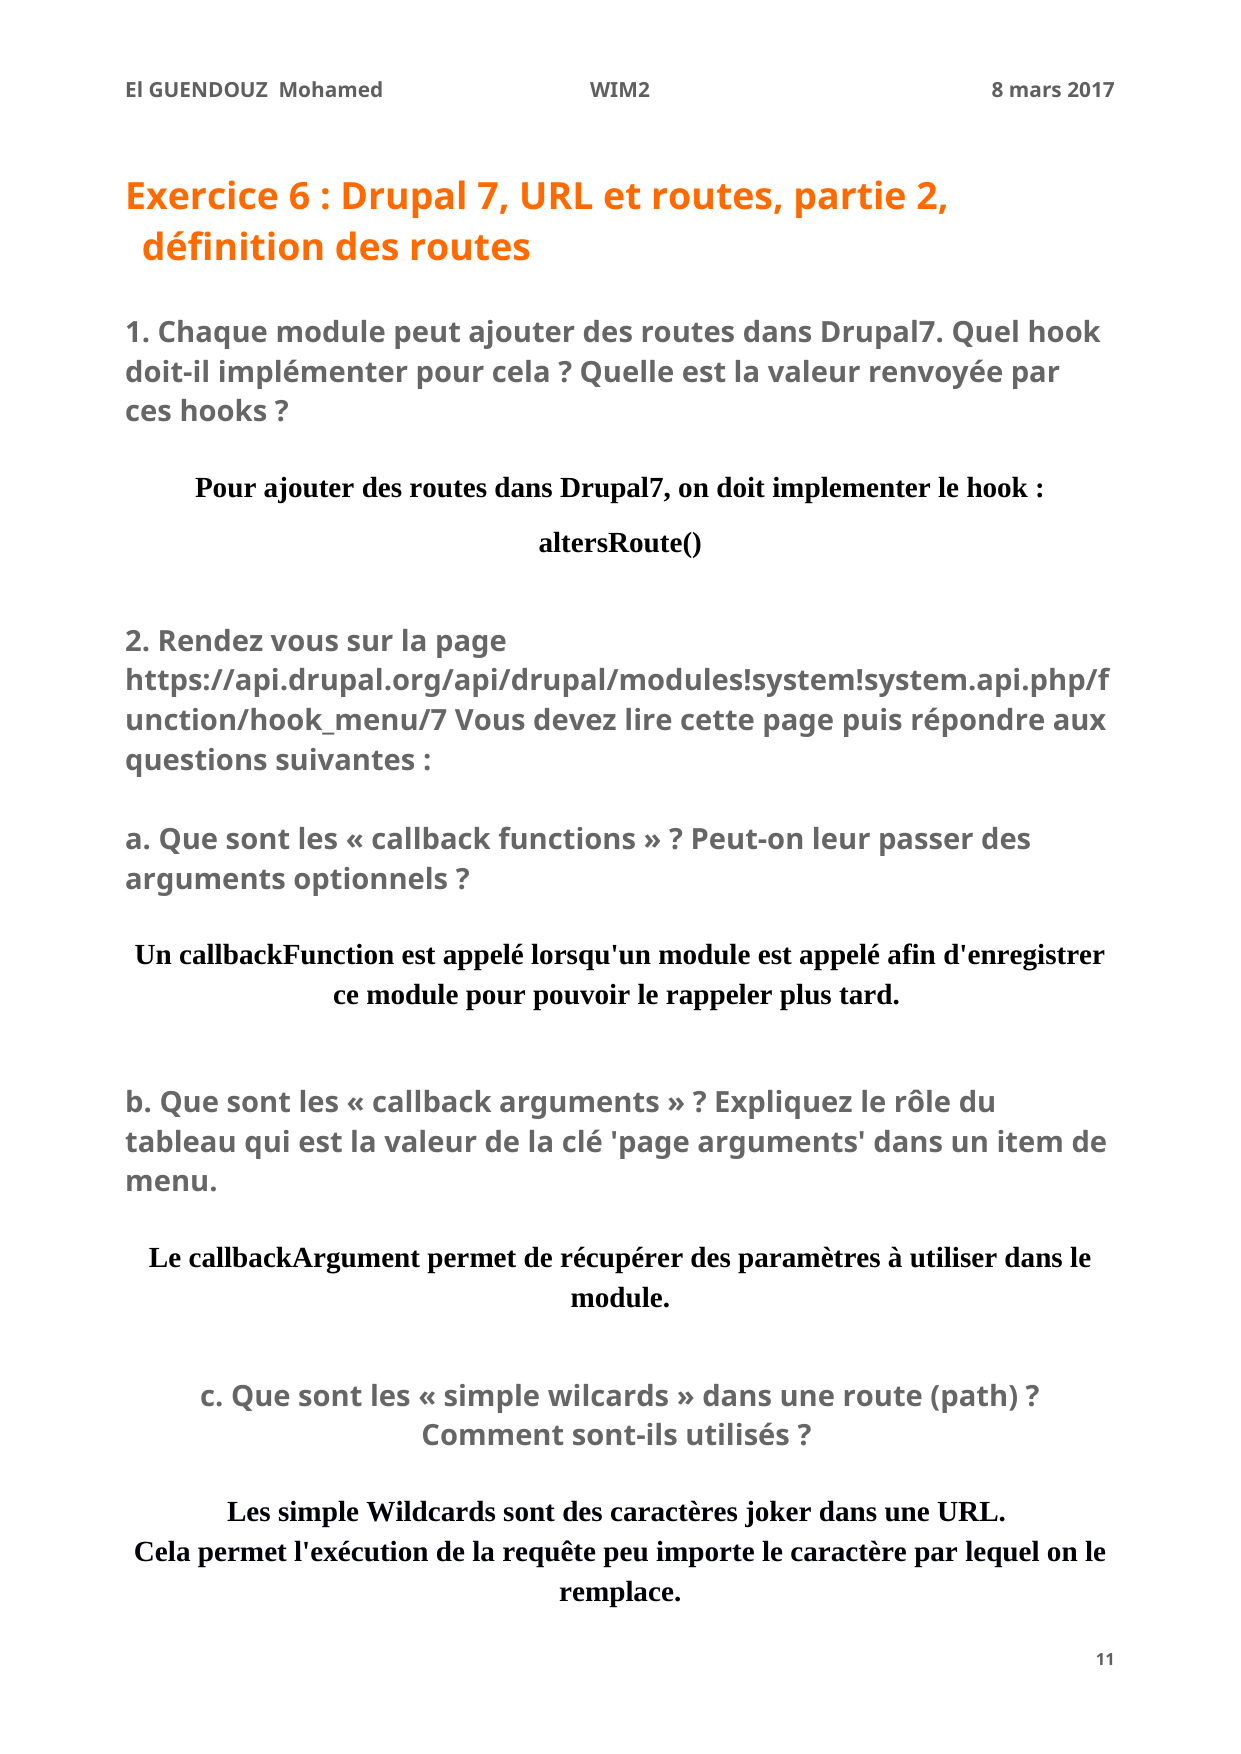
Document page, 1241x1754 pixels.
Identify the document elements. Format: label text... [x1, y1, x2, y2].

text Pour ajouter des routes dans Drupal7, on doit implementer le hook : [125, 470, 1115, 503]
text Le callbackArgument permet de récupérer des paramètres à utiliser dans le module. [125, 1240, 1115, 1314]
subtitle 2. Rendez vous sur la page https://api.drupal.org/api/drupal/modules!system!system.api.php/function/hook_menu/7 Vous devez lire cette page puis répondre aux questions suivantes : [125, 620, 1115, 778]
subtitle a. Que sont les « callback functions » ? Peut-on leur passer des arguments optionnels ? [125, 818, 1115, 898]
subtitle 1. Chaque module peut ajouter des routes dans Drupal7. Quel hook doit-il implémenter pour cela ? Quelle est la valeur renvoyée par ces hooks ? [125, 311, 1115, 430]
text Les simple Wildcards sont des caractères joker dans une URL. Cela permet l'exécution de la requête peu importe le caractère par lequel on le remplace. [125, 1494, 1115, 1608]
subtitle b. Que sont les « callback arguments » ? Expliquez le rôle du tableau qui est la valeur de la clé 'page arguments' dans un item de menu. [125, 1081, 1115, 1200]
subtitle Exercice 6 : Drupal 7, URL et routes, partie 2, définition des routes [125, 169, 1115, 272]
subtitle c. Que sont les « simple wilcards » dans une route (path) ? Comment sont-ils utilisés ? [125, 1375, 1115, 1454]
text altersRoute() [125, 525, 1115, 598]
text Un callbackFunction est appelé lorsqu'un module est appelé afin d'enregistrer ce module pour pouvoir le rappeler plus tard. [125, 937, 1115, 1011]
